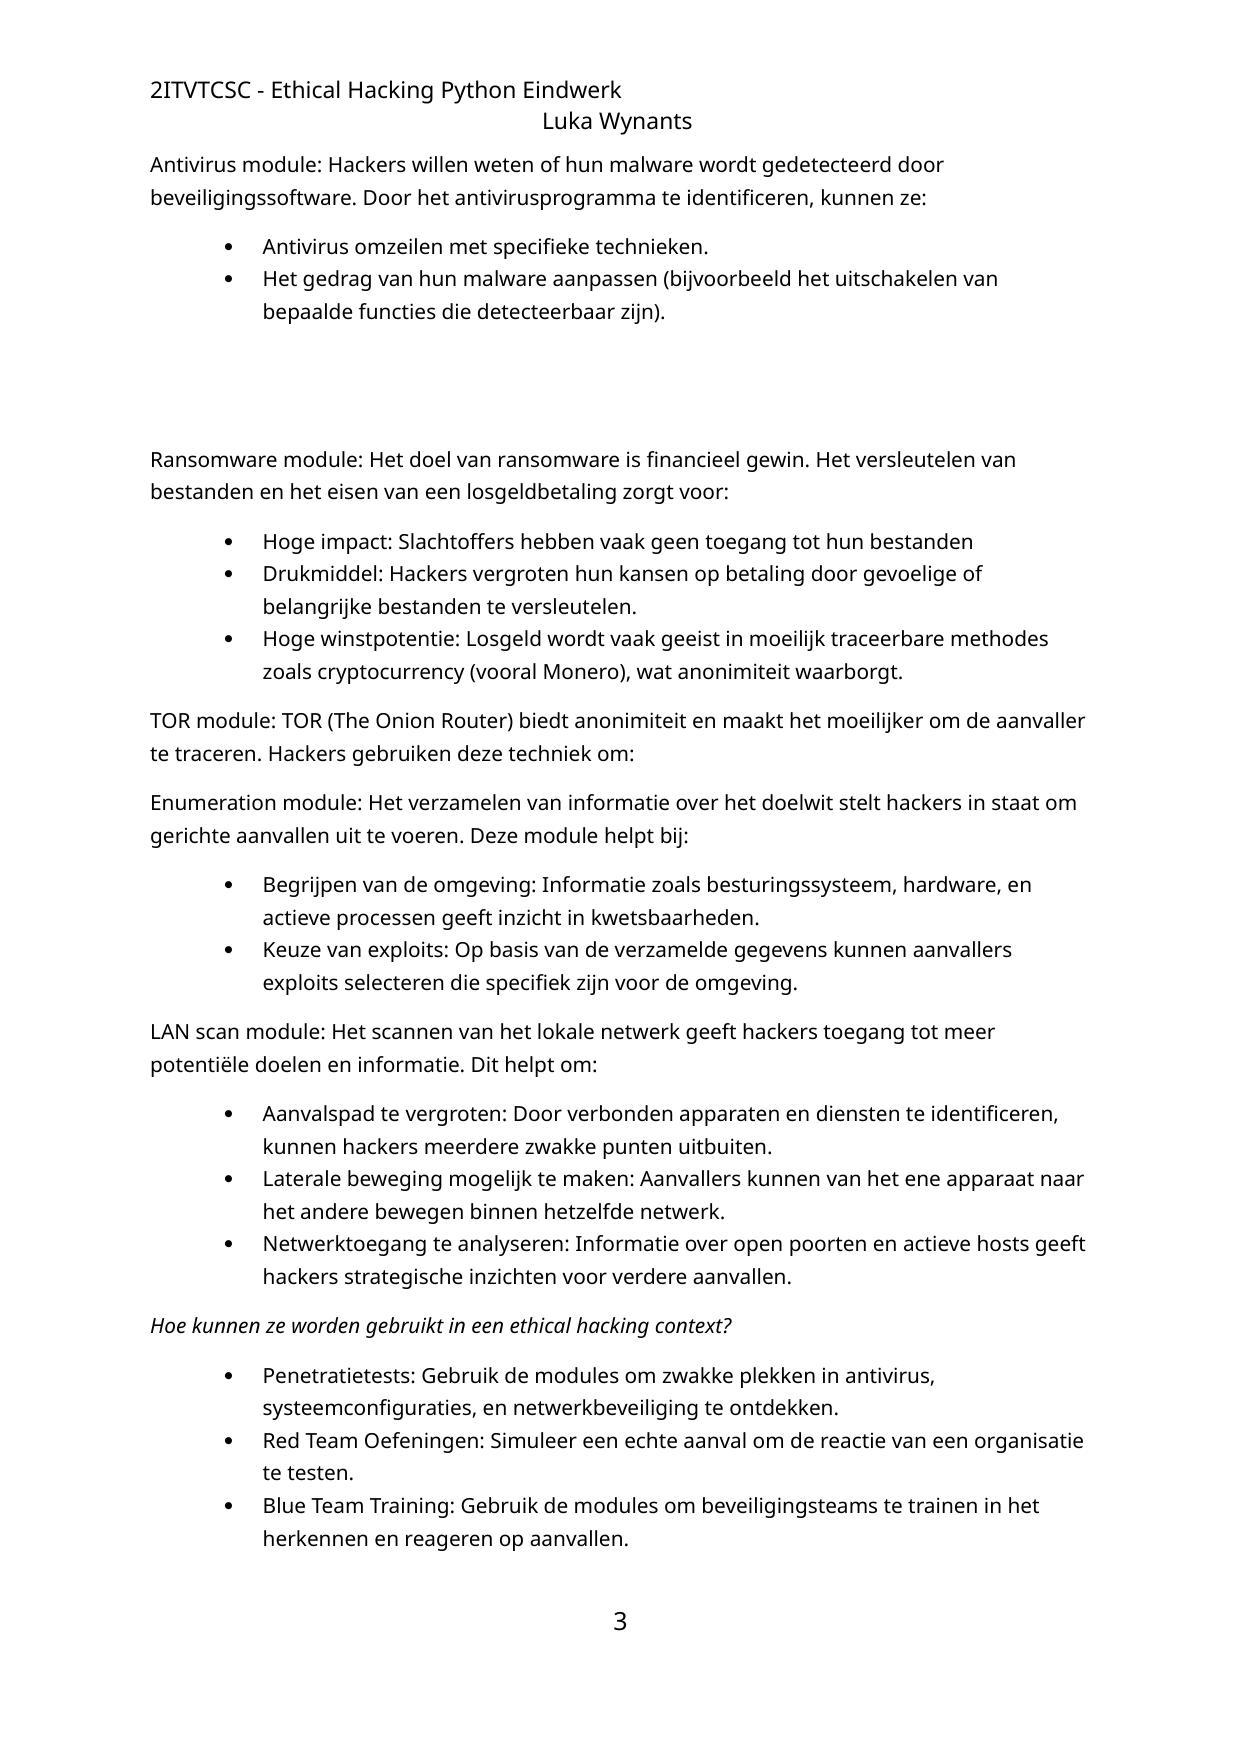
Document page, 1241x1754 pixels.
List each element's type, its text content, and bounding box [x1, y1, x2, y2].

text Hoe kunnen ze worden gebruikt in een ethical hacking context? [150, 1311, 1090, 1340]
list Blue Team Training: Gebruik de modules om beveiligingsteams te trainen in het herkennen en reageren op aanvallen. [225, 1491, 1090, 1552]
list Het gedrag van hun malware aanpassen (bijvoorbeeld het uitschakelen van bepaalde functies die detecteerbaar zijn). [225, 264, 1090, 326]
list Red Team Oefeningen: Simuleer een echte aanval om de reactie van een organisatie te testen. [225, 1426, 1090, 1487]
text TOR module: TOR (The Onion Router) biedt anonimiteit en maakt het moeilijker om de aanvaller te traceren. Hackers gebruiken deze techniek om: [150, 706, 1090, 767]
list Aanvalspad te vergroten: Door verbonden apparaten en diensten te identificeren, kunnen hackers meerdere zwakke punten uitbuiten. [225, 1099, 1090, 1160]
list Begrijpen van de omgeving: Informatie zoals besturingssysteem, hardware, en actieve processen geeft inzicht in kwetsbaarheden. [225, 870, 1090, 931]
text LAN scan module: Het scannen van het lokale netwerk geeft hackers toegang tot meer potentiële doelen en informatie. Dit helpt om: [150, 1017, 1090, 1078]
list Hoge winstpotentie: Losgeld wordt vaak geeist in moeilijk traceerbare methodes zoals cryptocurrency (vooral Monero), wat anonimiteit waarborgt. [225, 624, 1090, 686]
list Penetratietests: Gebruik de modules om zwakke plekken in antivirus, systeemconfiguraties, en netwerkbeveiliging te ontdekken. [225, 1361, 1090, 1422]
list Antivirus omzeilen met specifieke technieken. [225, 232, 1090, 260]
list Laterale beweging mogelijk te maken: Aanvallers kunnen van het ene apparaat naar het andere bewegen binnen hetzelfde netwerk. [225, 1164, 1090, 1225]
list Drukmiddel: Hackers vergroten hun kansen op betaling door gevoelige of belangrijke bestanden te versleutelen. [225, 559, 1090, 620]
list Keuze van exploits: Op basis van de verzamelde gegevens kunnen aanvallers exploits selecteren die specifiek zijn voor de omgeving. [225, 935, 1090, 996]
text Antivirus module: Hackers willen weten of hun malware wordt gedetecteerd door beveiligingssoftware. Door het antivirusprogramma te identificeren, kunnen ze: [150, 150, 1090, 211]
list Hoge impact: Slachtoffers hebben vaak geen toegang tot hun bestanden [225, 527, 1090, 555]
list Netwerktoegang te analyseren: Informatie over open poorten en actieve hosts geeft hackers strategische inzichten voor verdere aanvallen. [225, 1229, 1090, 1291]
text Enumeration module: Het verzamelen van informatie over het doelwit stelt hackers in staat om gerichte aanvallen uit te voeren. Deze module helpt bij: [150, 788, 1090, 849]
text Ransomware module: Het doel van ransomware is financieel gewin. Het versleutelen van bestanden en het eisen van een losgeldbetaling zorgt voor: [150, 445, 1090, 506]
